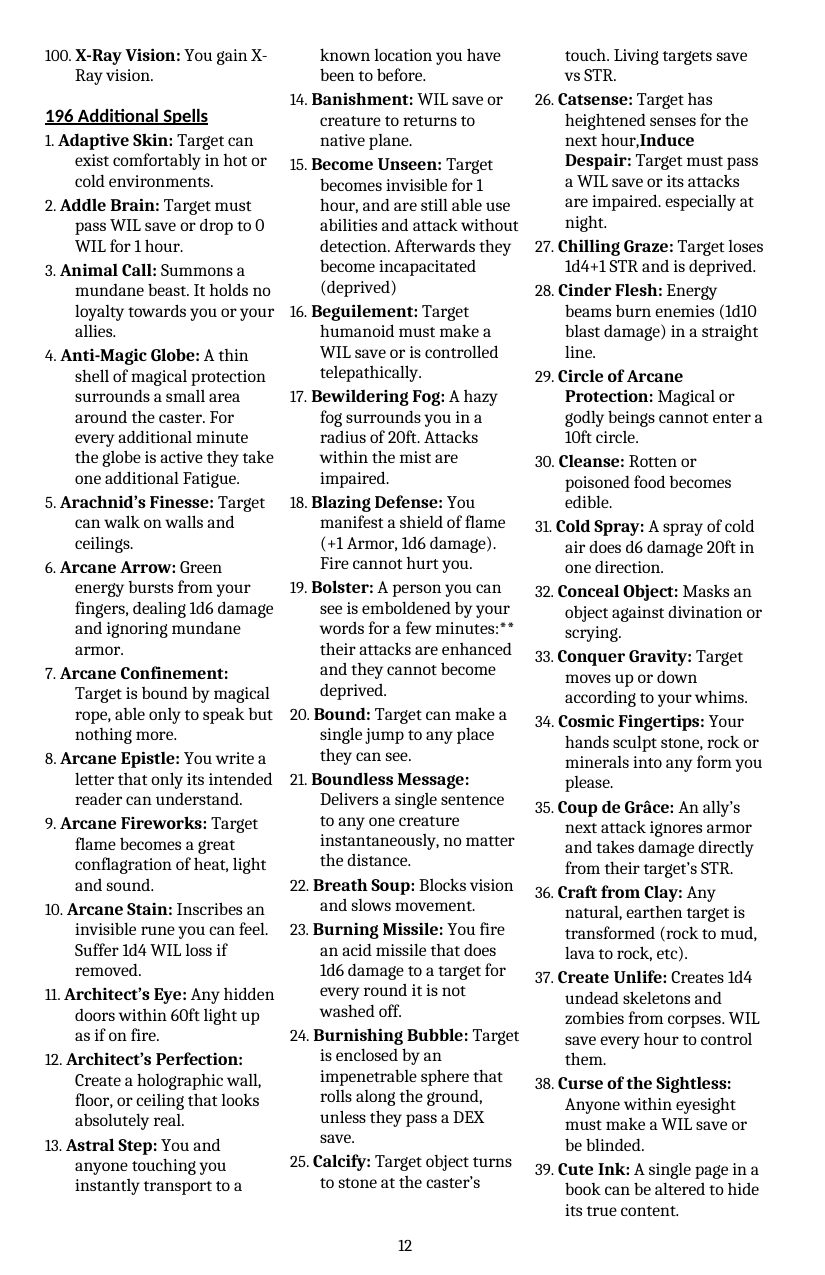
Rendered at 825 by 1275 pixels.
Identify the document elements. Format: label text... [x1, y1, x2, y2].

list Cinder Flesh: Energy beams burn enemies (1d10 blast damage) in a straight line. [535, 281, 765, 362]
list touch. Living targets save vs STR. [535, 45, 765, 86]
list Astral Step: You and anyone touching you instantly transport to a [45, 1135, 275, 1196]
list Beguilement: Target humanoid must make a WIL save or is controlled telepathically. [290, 301, 520, 383]
list Arcane Stain: Inscribes an invisible rune you can feel. Suffer 1d4 WIL loss if removed. [45, 899, 275, 981]
list Blazing Defense: You manifest a shield of flame (+1 Armor, 1d6 damage). Fire cannot hurt you. [290, 492, 520, 574]
list Architect’s Eye: Any hidden doors within 60ft light up as if on fire. [45, 985, 275, 1046]
list Conquer Gravity: Target moves up or down according to your whims. [535, 647, 765, 708]
list Architect’s Perfection: Create a holographic wall, floor, or ceiling that looks absolutely real. [45, 1050, 275, 1131]
list Arcane Epistle: You write a letter that only its intended reader can understand. [45, 749, 275, 810]
list Cute Ink: A single page in a book can be altered to hide its true content. [535, 1159, 765, 1220]
list Arcane Confinement: Target is bound by magical rope, able only to speak but nothing more. [45, 663, 275, 745]
list Breath Soup: Blocks vision and slows movement. [290, 875, 520, 916]
list Craft from Clay: Any natural, earthen target is transformed (rock to mud, lava to rock, etc). [535, 882, 765, 964]
list Anti-Magic Globe: A thin shell of magical protection surrounds a small area around the caster. For every additional minute the globe is active they take one additional Fatigue. [45, 346, 275, 489]
list Arcane Fireworks: Target flame becomes a great conflagration of heat, light and sound. [45, 814, 275, 896]
list Become Unseen: Target becomes invisible for 1 hour, and are still able use abilities and attack without detection. Afterwards they become incapacitated (deprived) [290, 154, 520, 297]
list Bewildering Fog: A hazy fog surrounds you in a radius of 20ft. Attacks within the mist are impaired. [290, 387, 520, 489]
list Boundless Message: Delivers a single sentence to any one creature instantaneously, no matter the distance. [290, 769, 520, 871]
list Burnishing Bubble: Target is enclosed by an impenetrable sphere that rolls along the ground, unless they pass a DEX save. [290, 1025, 520, 1148]
list Circle of Arcane Protection: Magical or godly beings cannot enter a 10ft circle. [535, 366, 765, 448]
list Addle Brain: Target must pass WIL save or drop to 0 WIL for 1 hour. [45, 196, 275, 257]
list Animal Call: Summons a mundane beast. It holds no loyalty towards you or your allies. [45, 261, 275, 342]
list Curse of the Sightless: Anyone within eyesight must make a WIL save or be blinded. [535, 1074, 765, 1155]
list Bound: Target can make a single jump to any place they can see. [290, 704, 520, 765]
list Create Unlife: Creates 1d4 undead skeletons and zombies from corpses. WIL save every hour to control them. [535, 968, 765, 1070]
list Coup de Grâce: An ally’s next attack ignores armor and takes damage directly from their target’s STR. [535, 797, 765, 879]
list Burning Missile: You fire an acid missile that does 1d6 damage to a target for every round it is not washed off. [290, 919, 520, 1022]
list Conceal Object: Masks an object against divination or scrying. [535, 582, 765, 643]
list Arachnid’s Finesse: Target can walk on walls and ceilings. [45, 493, 275, 554]
subtitle 196 Additional Spells [45, 104, 275, 127]
list Cold Spray: A spray of cold air does d6 damage 20ft in one direction. [535, 517, 765, 578]
list Arcane Arrow: Green energy bursts from your fingers, dealing 1d6 damage and ignoring mundane armor. [45, 558, 275, 660]
list Cleanse: Rotten or poisoned food becomes edible. [535, 452, 765, 513]
list Bolster: A person you can see is emboldened by your words for a few minutes:** their attacks are enhanced and they cannot become deprived. [290, 578, 520, 700]
list X-Ray Vision: You gain X-Ray vision. [45, 45, 275, 86]
list Calcify: Target object turns to stone at the caster’s [290, 1152, 520, 1192]
list Catsense: Target has heightened senses for the next hour,Induce Despair: Target must pass a WIL save or its attacks are impaired. especially at night. [535, 89, 765, 232]
list Banishment: WIL save or creature to returns to native plane. [290, 89, 520, 151]
list known location you have been to before. [290, 45, 520, 86]
list Adaptive Skin: Target can exist comfortably in hot or cold environments. [45, 131, 275, 192]
list Chilling Graze: Target loses 1d4+1 STR and is deprived. [535, 236, 765, 277]
list Cosmic Fingertips: Your hands sculpt stone, rock or minerals into any form you please. [535, 712, 765, 793]
